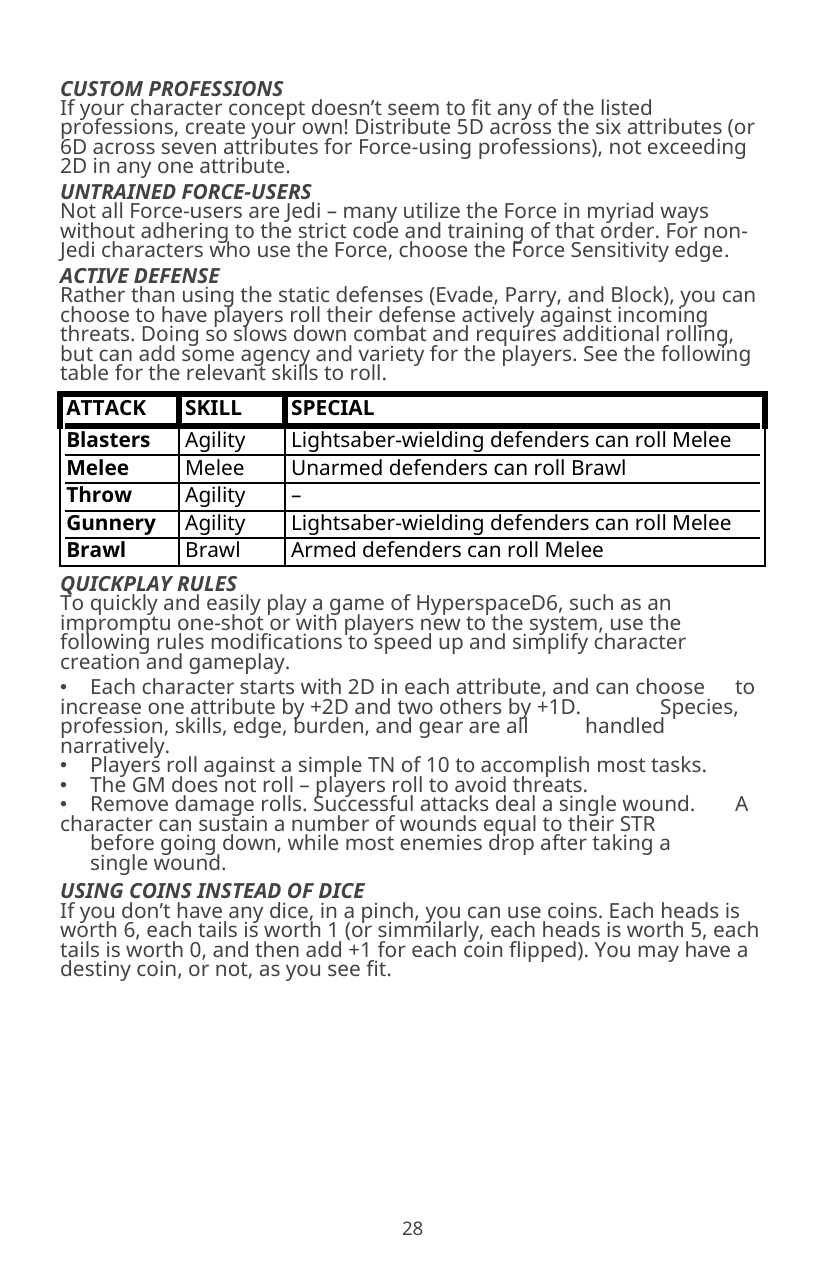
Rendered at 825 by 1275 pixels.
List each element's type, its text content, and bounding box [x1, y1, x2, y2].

table_cell Brawl [180, 539, 284, 565]
table_cell Brawl [61, 537, 178, 565]
table_cell Agility [180, 484, 284, 509]
text Not all Force-users are Jedi – many utilize the Force in myriad ways without adhering to the strict code and training of that order. For non-Jedi characters who use the Force, choose the Force Sensitivity edge. [60, 203, 765, 262]
table_cell Melee [61, 454, 178, 482]
table_cell Throw [61, 482, 178, 509]
subtitle ACTIVE DEFENSE [60, 268, 765, 287]
list Each character starts with 2D in each attribute, and can choose to increase one attribute by +2D and two others by +1D. Species, profession, skills, edge, burden, and gear are all handled narratively. [60, 679, 765, 757]
text If your character concept doesn’t seem to fit any of the listed professions, create your own! Distribute 5D across the six attributes (or 6D across seven attributes for Force-using professions), not exceeding 2D in any one attribute. [60, 100, 765, 178]
table_cell – [286, 482, 764, 509]
table_cell Gunnery [61, 510, 178, 537]
text If you don’t have any dice, in a pinch, you can use coins. Each heads is worth 6, each tails is worth 1 (or simmilarly, each heads is worth 5, each tails is worth 0, and then add +1 for each coin flipped). You may have a destiny coin, or not, as you see fit. [60, 902, 765, 980]
text Rather than using the static defenses (Evade, Parry, and Block), you can choose to have players roll their defense actively against incoming threats. Doing so slows down combat and requires additional rolling, but can add some agency and variety for the players. See the following table for the relevant skills to roll. [60, 287, 765, 385]
table_cell Agility [180, 512, 284, 537]
table_cell Unarmed defenders can roll Brawl [286, 454, 764, 482]
table_header ATTACK [63, 397, 176, 423]
subtitle UNTRAINED FORCE-USERS [60, 184, 765, 203]
table_header SPECIAL [288, 397, 762, 423]
list Players roll against a simple TN of 10 to accomplish most tasks. [60, 757, 765, 777]
table_cell Lightsaber-wielding defenders can roll Melee [286, 510, 764, 537]
subtitle USING COINS INSTEAD OF DICE [60, 883, 765, 902]
table_cell Melee [180, 456, 284, 482]
table_cell Blasters [61, 423, 178, 454]
table_cell Armed defenders can roll Melee [286, 537, 764, 565]
subtitle CUSTOM PROFESSIONS [60, 81, 765, 100]
table_cell Lightsaber-wielding defenders can roll Melee [286, 423, 764, 454]
subtitle QUICKPLAY RULES [70, 576, 765, 595]
text To quickly and easily play a game of HyperspaceD6, such as an impromptu one-shot or with players new to the system, use the following rules modifications to speed up and simplify character creation and gameplay. [60, 595, 765, 673]
table_header SKILL [182, 397, 282, 423]
list Remove damage rolls. Successful attacks deal a single wound. A character can sustain a number of wounds equal to their STR before going down, while most enemies drop after taking a single wound. [60, 796, 765, 874]
table_cell Agility [180, 429, 284, 454]
list The GM does not roll – players roll to avoid threats. [60, 777, 765, 796]
